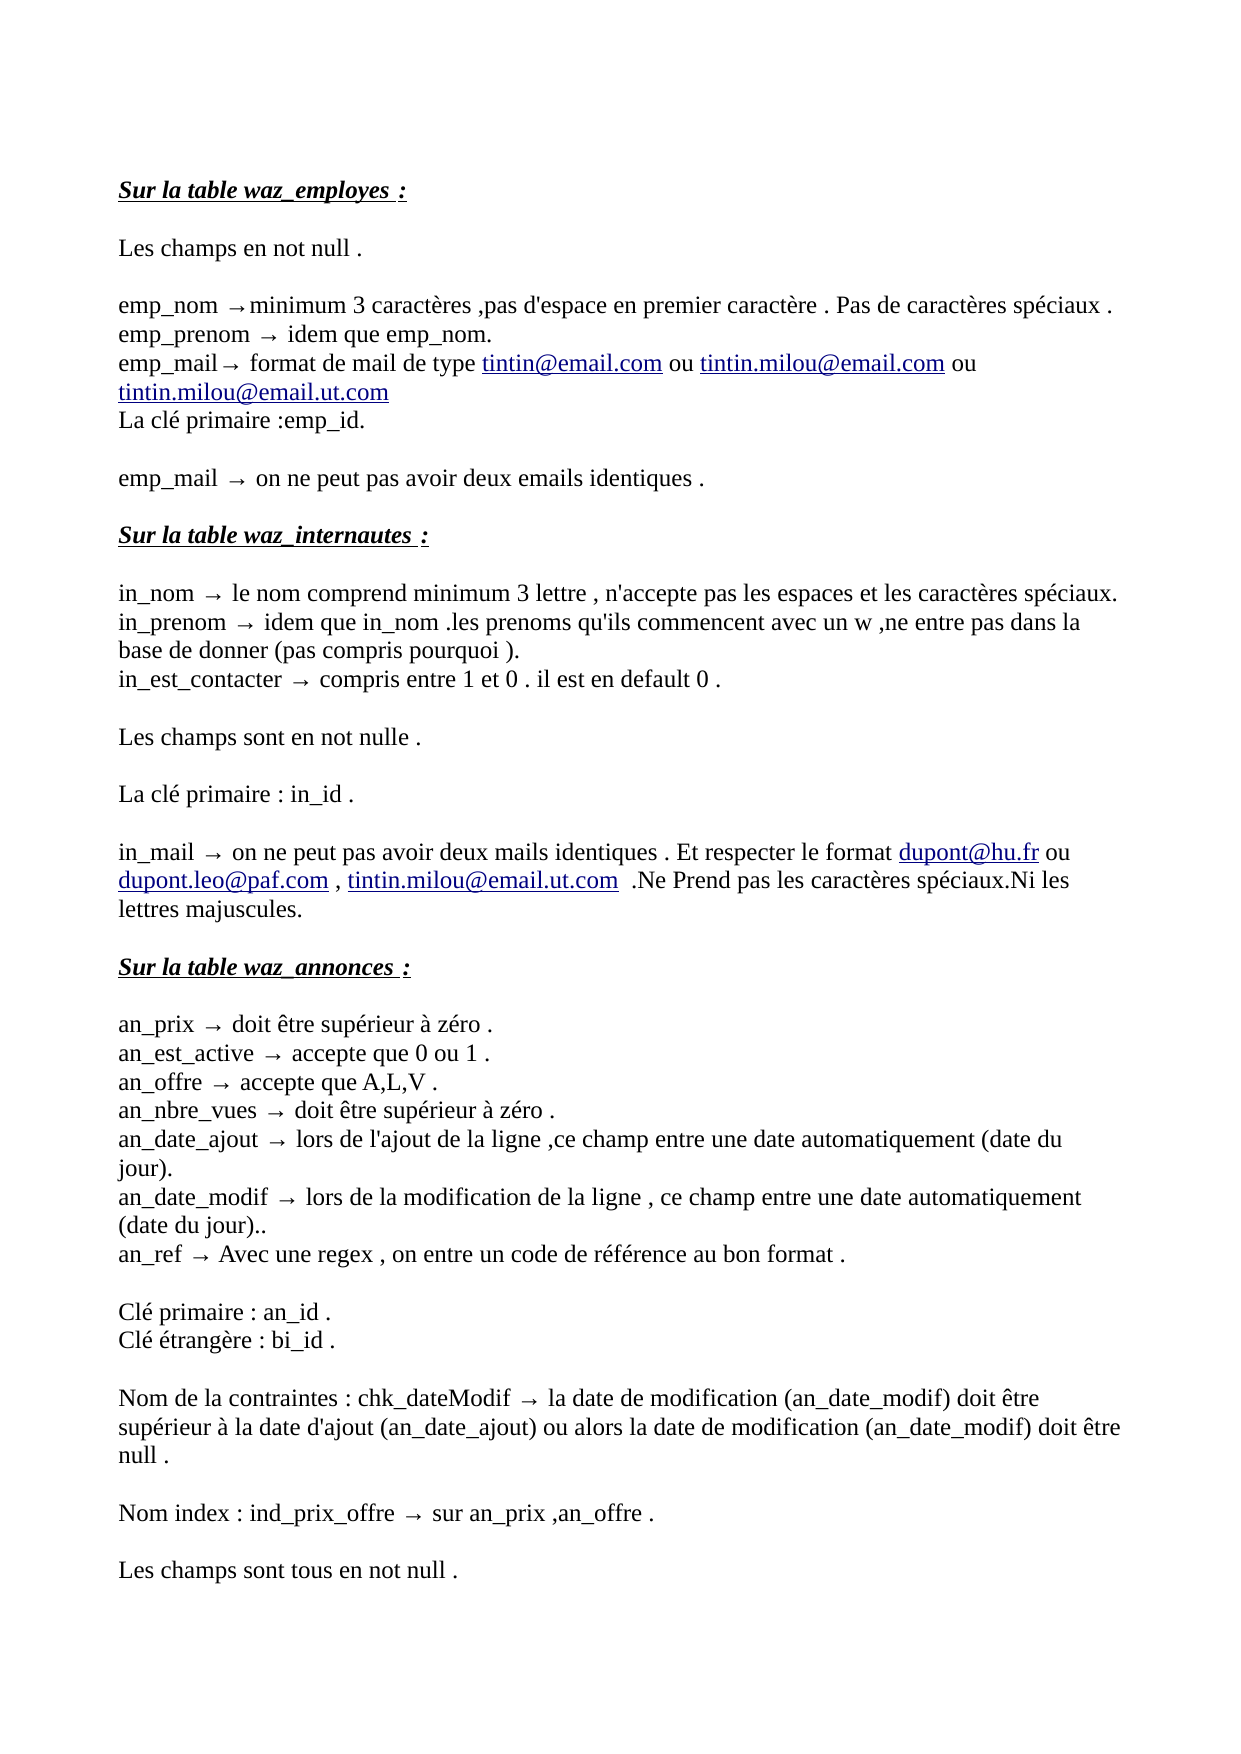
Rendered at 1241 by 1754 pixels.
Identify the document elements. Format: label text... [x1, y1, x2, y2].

text Clé étrangère : bi_id . [118, 1326, 1122, 1354]
text an_date_ajout → lors de l'ajout de la ligne ,ce champ entre une date automatiquement (date du jour). [118, 1124, 1122, 1182]
text La clé primaire : in_id . [118, 779, 1122, 808]
text La clé primaire :emp_id. [118, 406, 1122, 434]
text Les champs sont tous en not null . [118, 1556, 1122, 1584]
text an_nbre_vues → doit être supérieur à zéro . [118, 1096, 1122, 1124]
text an_ref → Avec une regex , on entre un code de référence au bon format . [118, 1239, 1122, 1268]
text in_nom → le nom comprend minimum 3 lettre , n'accepte pas les espaces et les caractères spéciaux. [118, 578, 1122, 607]
text Les champs sont en not nulle . [118, 722, 1122, 751]
text Sur la table waz_internautes : [118, 521, 1122, 549]
text Nom de la contraintes : chk_dateModif → la date de modification (an_date_modif) doit être supérieur à la date d'ajout (an_date_ajout) ou alors la date de modification (an_date_modif) doit être null . [118, 1383, 1122, 1469]
text emp_nom →minimum 3 caractères ,pas d'espace en premier caractère . Pas de caractères spéciaux . [118, 291, 1122, 319]
text Les champs en not null . [118, 233, 1122, 262]
text Nom index : ind_prix_offre → sur an_prix ,an_offre . [118, 1498, 1122, 1527]
text in_est_contacter → compris entre 1 et 0 . il est en default 0 . [118, 664, 1122, 693]
text in_mail → on ne peut pas avoir deux mails identiques . Et respecter le format dupont@hu.fr ou dupont.leo@paf.com , tintin.milou@email.ut.com .Ne Prend pas les caractères spéciaux.Ni les lettres majuscules. [118, 837, 1122, 923]
text Sur la table waz_employes : [118, 176, 1122, 204]
text Sur la table waz_annonces : [118, 952, 1122, 981]
text an_date_modif → lors de la modification de la ligne , ce champ entre une date automatiquement (date du jour).. [118, 1182, 1122, 1239]
text emp_mail → on ne peut pas avoir deux emails identiques . [118, 463, 1122, 492]
text emp_mail→ format de mail de type tintin@email.com ou tintin.milou@email.com ou tintin.milou@email.ut.com [118, 348, 1122, 406]
text an_offre → accepte que A,L,V . [118, 1067, 1122, 1096]
text in_prenom → idem que in_nom .les prenoms qu'ils commencent avec un w ,ne entre pas dans la base de donner (pas compris pourquoi ). [118, 607, 1122, 664]
text an_prix → doit être supérieur à zéro . [118, 1009, 1122, 1038]
text emp_prenom → idem que emp_nom. [118, 319, 1122, 348]
text an_est_active → accepte que 0 ou 1 . [118, 1038, 1122, 1067]
text Clé primaire : an_id . [118, 1297, 1122, 1326]
